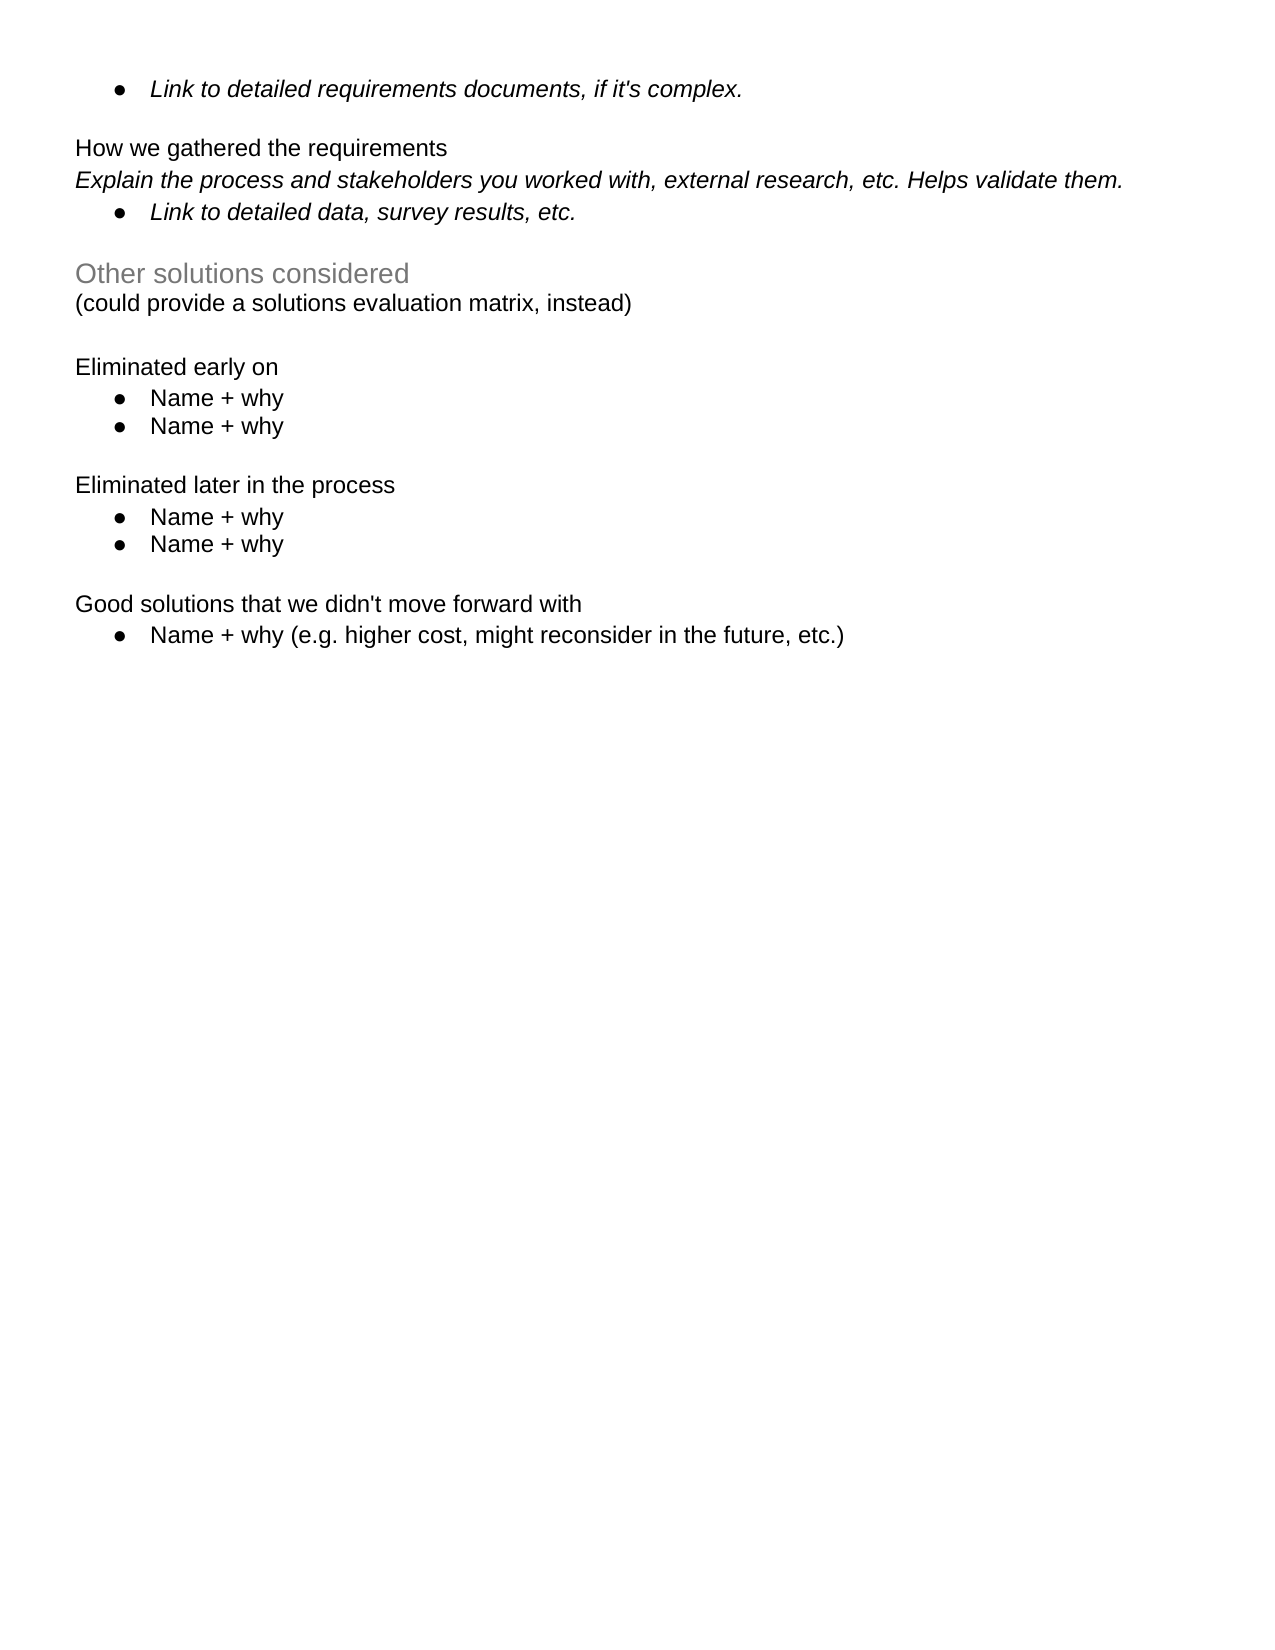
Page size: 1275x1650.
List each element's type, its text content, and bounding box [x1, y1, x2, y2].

text Explain the process and stakeholders you worked with, external research, etc. Helps validate them. [75, 166, 1200, 193]
list Name + why [150, 503, 1200, 530]
list Link to detailed requirements documents, if it's complex. [150, 75, 1200, 103]
list Link to detailed data, survey results, etc. [150, 198, 1200, 225]
list Name + why [150, 412, 1200, 439]
text Eliminated early on [75, 353, 1200, 380]
text (could provide a solutions evaluation matrix, instead) [75, 289, 1200, 317]
text Eliminated later in the process [75, 471, 1200, 499]
list Name + why [150, 384, 1200, 412]
subtitle Other solutions considered [75, 257, 1200, 289]
text How we gathered the requirements [75, 134, 1200, 162]
text Good solutions that we didn't move forward with [75, 590, 1200, 617]
list Name + why (e.g. higher cost, might reconsider in the future, etc.) [150, 621, 1200, 649]
list Name + why [150, 530, 1200, 558]
